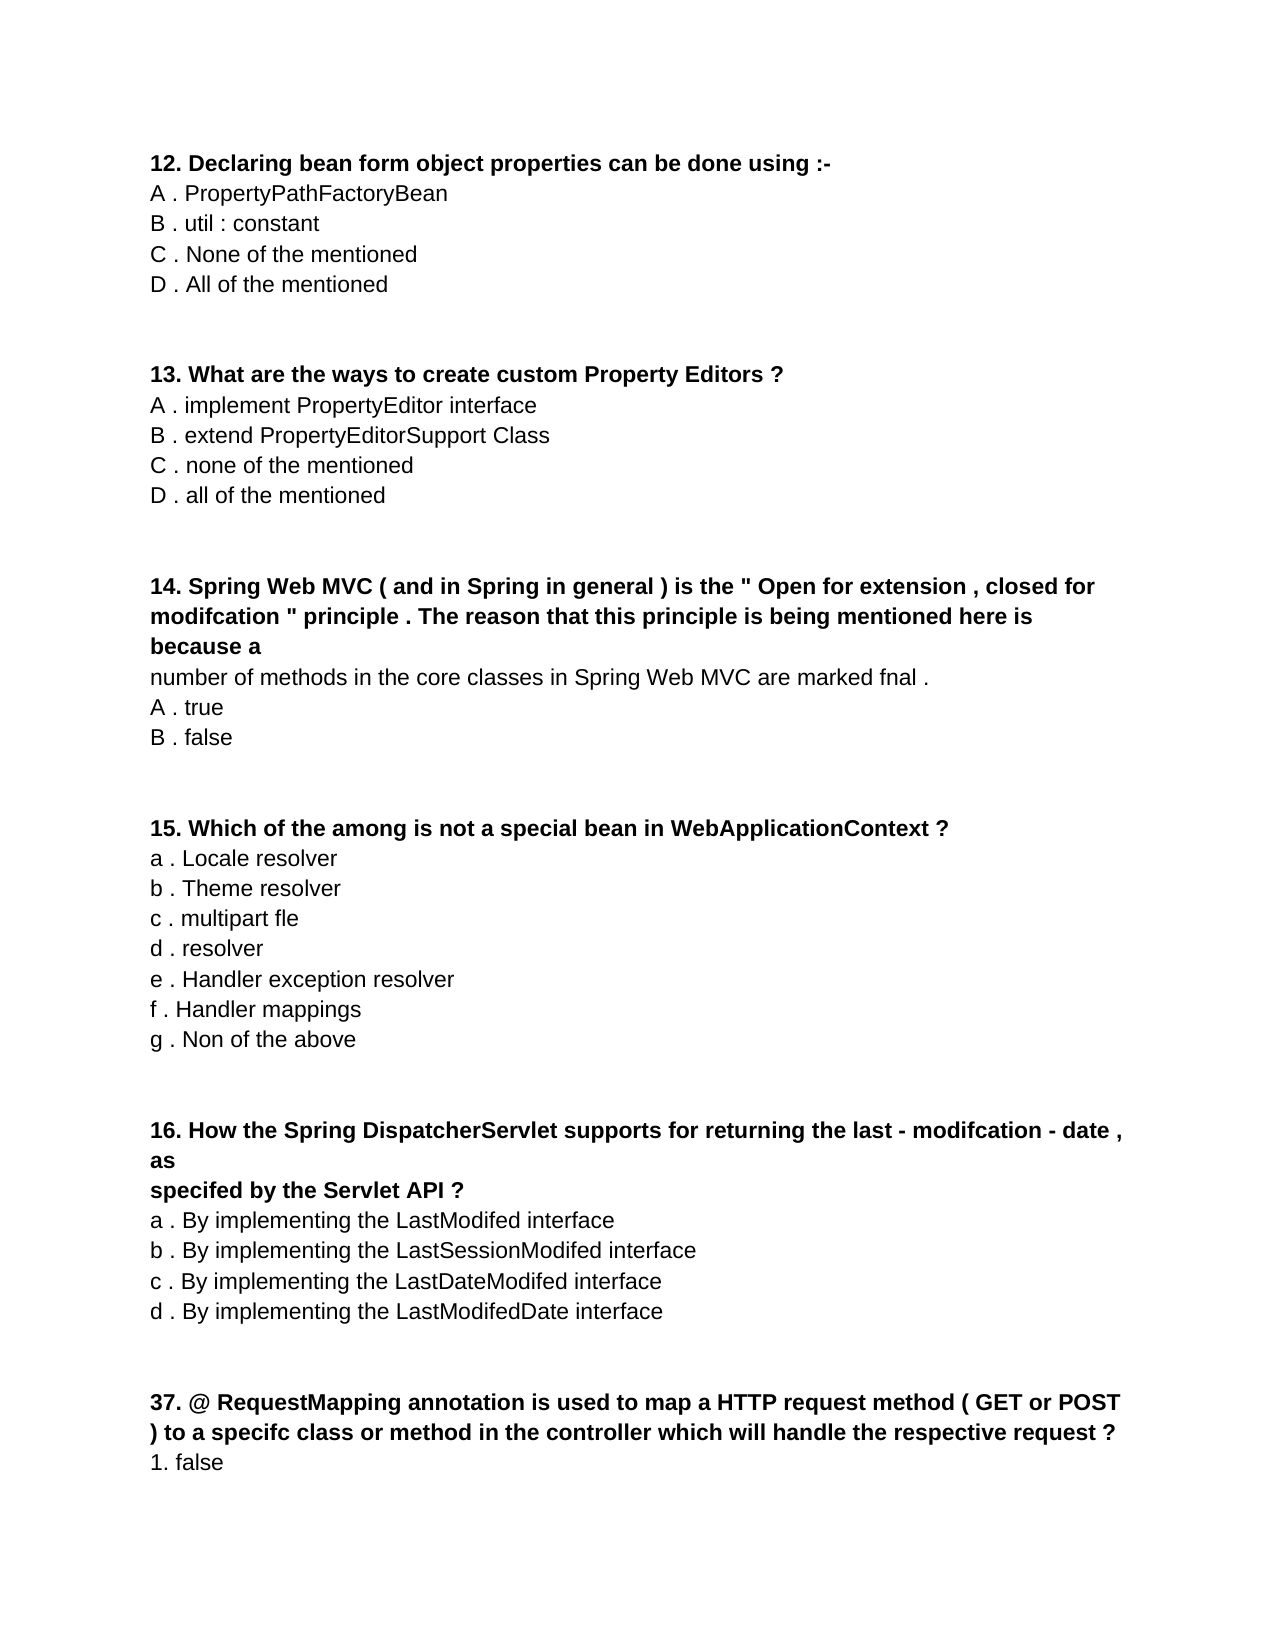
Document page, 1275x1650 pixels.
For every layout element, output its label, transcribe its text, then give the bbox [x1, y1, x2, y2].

text D . all of the mentioned [150, 482, 1125, 509]
text b . Theme resolver [150, 875, 1125, 901]
text A . PropertyPathFactoryBean [150, 180, 1125, 207]
text e . Handler exception resolver [150, 966, 1125, 992]
text 12. Declaring bean form object properties can be done using :- [150, 150, 1125, 176]
text 1. false [150, 1449, 1125, 1475]
text 37. @ RequestMapping annotation is used to map a HTTP request method ( GET or POST ) to a specifc class or method in the controller which will handle the respective request ? [150, 1388, 1125, 1445]
text c . multipart fle [150, 905, 1125, 932]
text B . extend PropertyEditorSupport Class [150, 422, 1125, 448]
text 14. Spring Web MVC ( and in Spring in general ) is the " Open for extension , closed for [150, 573, 1125, 599]
text modifcation " principle . The reason that this principle is being mentioned here is because a [150, 603, 1125, 660]
text d . By implementing the LastModifedDate interface [150, 1298, 1125, 1324]
text g . Non of the above [150, 1026, 1125, 1052]
text d . resolver [150, 935, 1125, 962]
text b . By implementing the LastSessionModifed interface [150, 1237, 1125, 1264]
text c . By implementing the LastDateModifed interface [150, 1268, 1125, 1294]
text A . true [150, 694, 1125, 720]
text D . All of the mentioned [150, 271, 1125, 297]
text number of methods in the core classes in Spring Web MVC are marked fnal . [150, 663, 1125, 690]
text B . util : constant [150, 210, 1125, 237]
text A . implement PropertyEditor interface [150, 392, 1125, 418]
text a . Locale resolver [150, 845, 1125, 871]
text 13. What are the ways to create custom Property Editors ? [150, 361, 1125, 388]
text f . Handler mappings [150, 996, 1125, 1022]
text 16. How the Spring DispatcherServlet supports for returning the last - modifcation - date , as [150, 1117, 1125, 1173]
text specifed by the Servlet API ? [150, 1177, 1125, 1203]
text B . false [150, 724, 1125, 750]
text 15. Which of the among is not a special bean in WebApplicationContext ? [150, 814, 1125, 841]
text C . none of the mentioned [150, 452, 1125, 478]
text a . By implementing the LastModifed interface [150, 1207, 1125, 1234]
text C . None of the mentioned [150, 241, 1125, 267]
